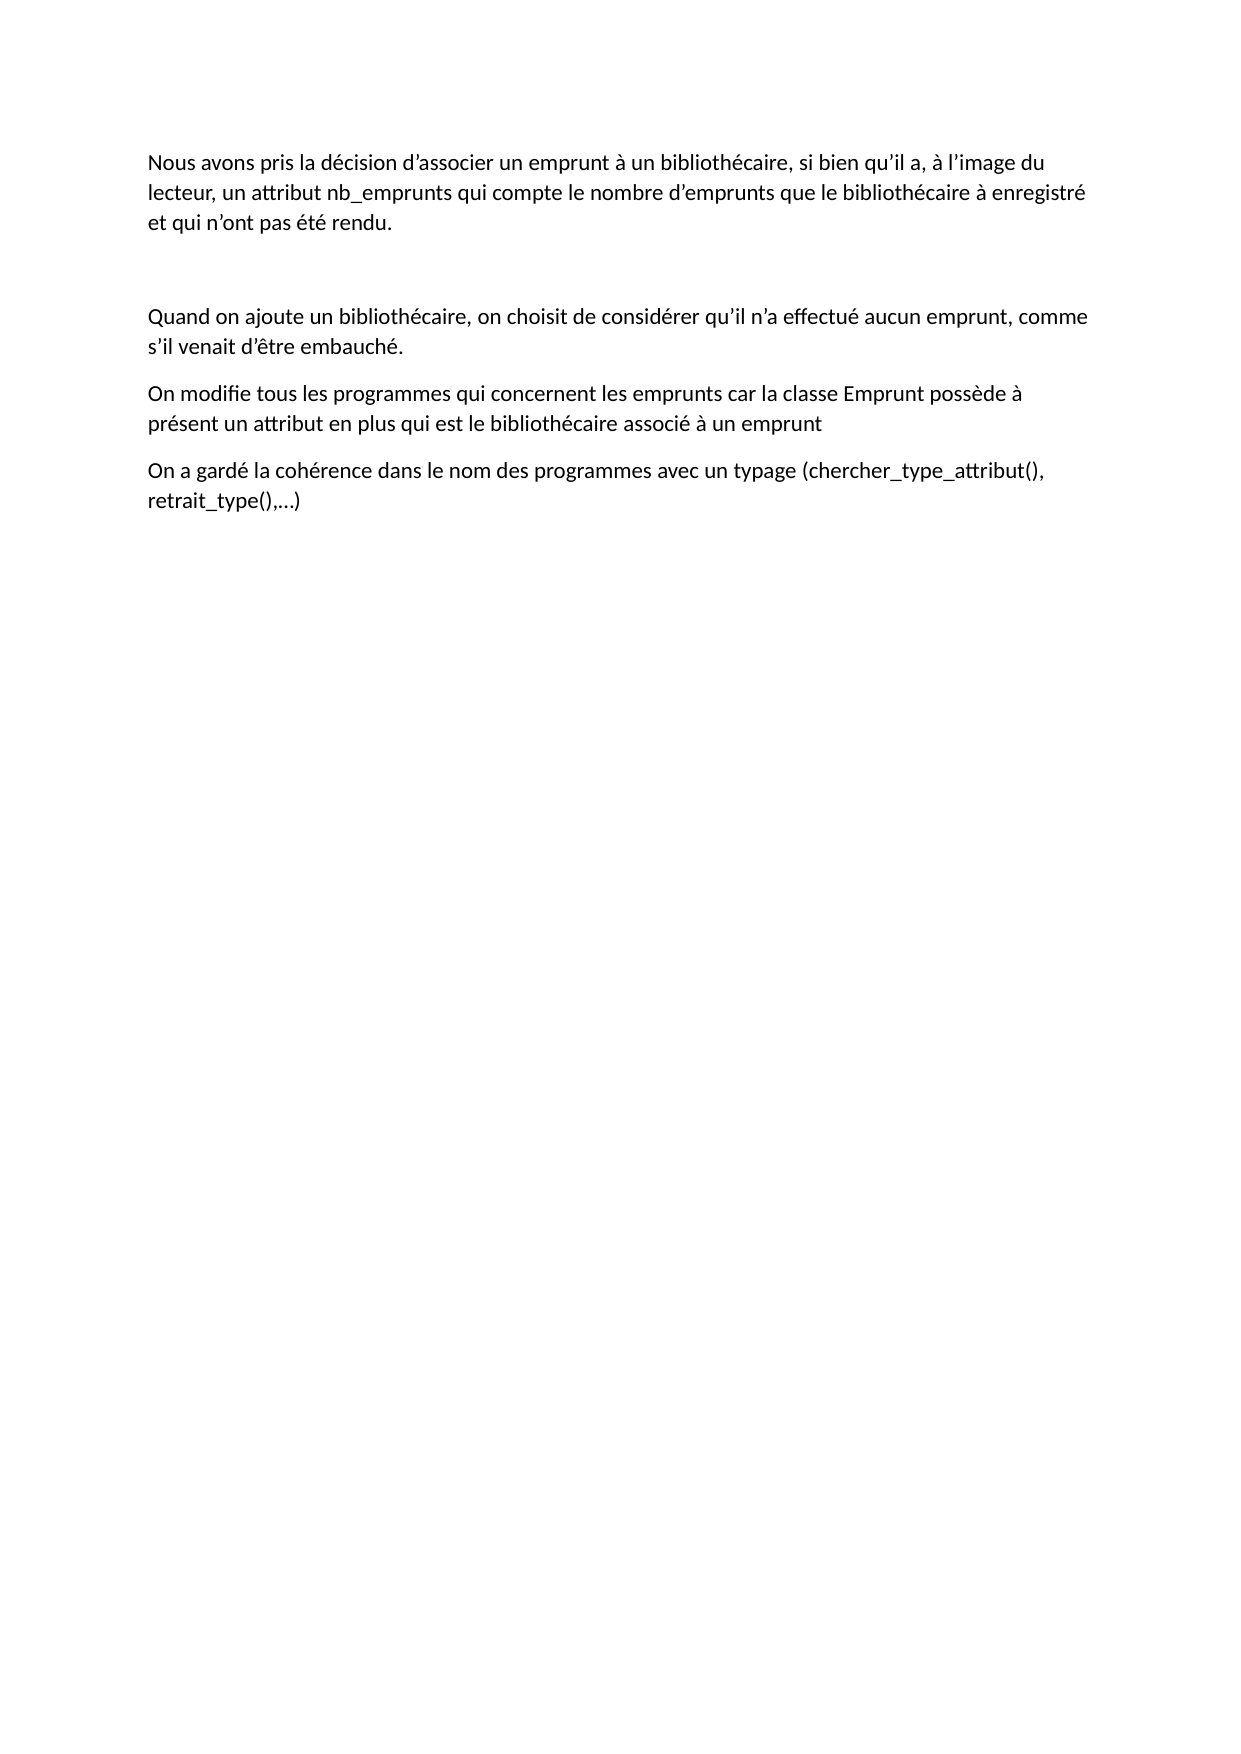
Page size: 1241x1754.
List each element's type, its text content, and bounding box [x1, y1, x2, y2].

text On a gardé la cohérence dans le nom des programmes avec un typage (chercher_type_attribut(), retrait_type(),…) [148, 456, 1093, 514]
text On modifie tous les programmes qui concernent les emprunts car la classe Emprunt possède à présent un attribut en plus qui est le bibliothécaire associé à un emprunt [148, 379, 1093, 437]
text Nous avons pris la décision d’associer un emprunt à un bibliothécaire, si bien qu’il a, à l’image du lecteur, un attribut nb_emprunts qui compte le nombre d’emprunts que le bibliothécaire à enregistré et qui n’ont pas été rendu. [148, 148, 1093, 236]
text Quand on ajoute un bibliothécaire, on choisit de considérer qu’il n’a effectué aucun emprunt, comme s’il venait d’être embauché. [148, 302, 1093, 360]
